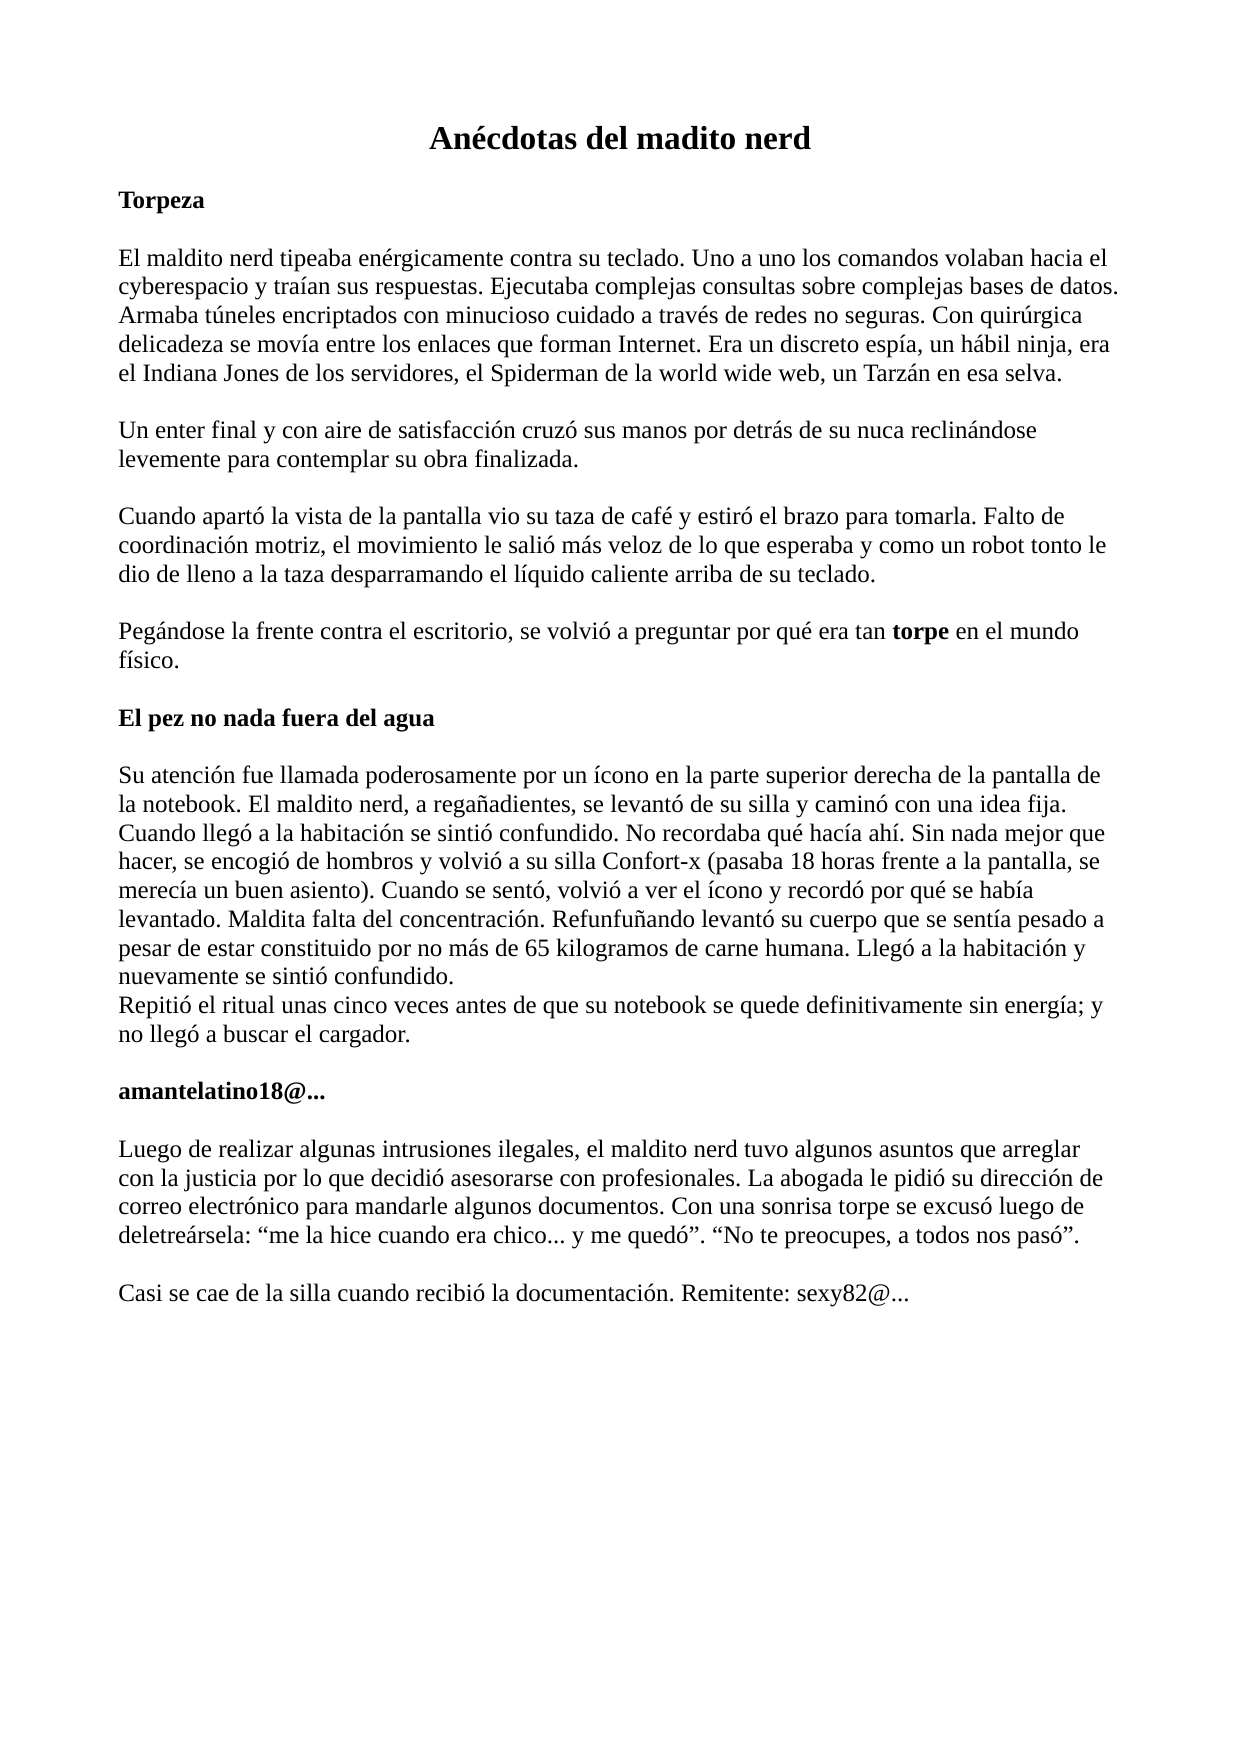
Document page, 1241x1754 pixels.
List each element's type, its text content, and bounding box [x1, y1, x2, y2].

text Su atención fue llamada poderosamente por un ícono en la parte superior derecha de la pantalla de la notebook. El maldito nerd, a regañadientes, se levantó de su silla y caminó con una idea fija. Cuando llegó a la habitación se sintió confundido. No recordaba qué hacía ahí. Sin nada mejor que hacer, se encogió de hombros y volvió a su silla Confort-x (pasaba 18 horas frente a la pantalla, se merecía un buen asiento). Cuando se sentó, volvió a ver el ícono y recordó por qué se había levantado. Maldita falta del concentración. Refunfuñando levantó su cuerpo que se sentía pesado a pesar de estar constituido por no más de 65 kilogramos de carne humana. Llegó a la habitación y nuevamente se sintió confundido. [118, 760, 1122, 990]
text El pez no nada fuera del agua [118, 703, 1122, 731]
text Cuando apartó la vista de la pantalla vio su taza de café y estiró el brazo para tomarla. Falto de coordinación motriz, el movimiento le salió más veloz de lo que esperaba y como un robot tonto le dio de lleno a la taza desparramando el líquido caliente arriba de su teclado. [118, 501, 1122, 588]
text Casi se cae de la silla cuando recibió la documentación. Remitente: sexy82@... [118, 1278, 1122, 1306]
text Torpeza [118, 185, 1122, 214]
text Repitió el ritual unas cinco veces antes de que su notebook se quede definitivamente sin energía; y no llegó a buscar el cargador. [118, 990, 1122, 1048]
text El maldito nerd tipeaba enérgicamente contra su teclado. Uno a uno los comandos volaban hacia el cyberespacio y traían sus respuestas. Ejecutaba complejas consultas sobre complejas bases de datos. Armaba túneles encriptados con minucioso cuidado a través de redes no seguras. Con quirúrgica delicadeza se movía entre los enlaces que forman Internet. Era un discreto espía, un hábil ninja, era el Indiana Jones de los servidores, el Spiderman de la world wide web, un Tarzán en esa selva. [118, 243, 1122, 386]
text Anécdotas del madito nerd [118, 118, 1122, 156]
text amantelatino18@... [118, 1076, 1122, 1105]
text Pegándose la frente contra el escritorio, se volvió a preguntar por qué era tan torpe en el mundo físico. [118, 616, 1122, 674]
text Luego de realizar algunas intrusiones ilegales, el maldito nerd tuvo algunos asuntos que arreglar con la justicia por lo que decidió asesorarse con profesionales. La abogada le pidió su dirección de correo electrónico para mandarle algunos documentos. Con una sonrisa torpe se excusó luego de deletreársela: “me la hice cuando era chico... y me quedó”. “No te preocupes, a todos nos pasó”. [118, 1134, 1122, 1249]
text Un enter final y con aire de satisfacción cruzó sus manos por detrás de su nuca reclinándose levemente para contemplar su obra finalizada. [118, 415, 1122, 473]
